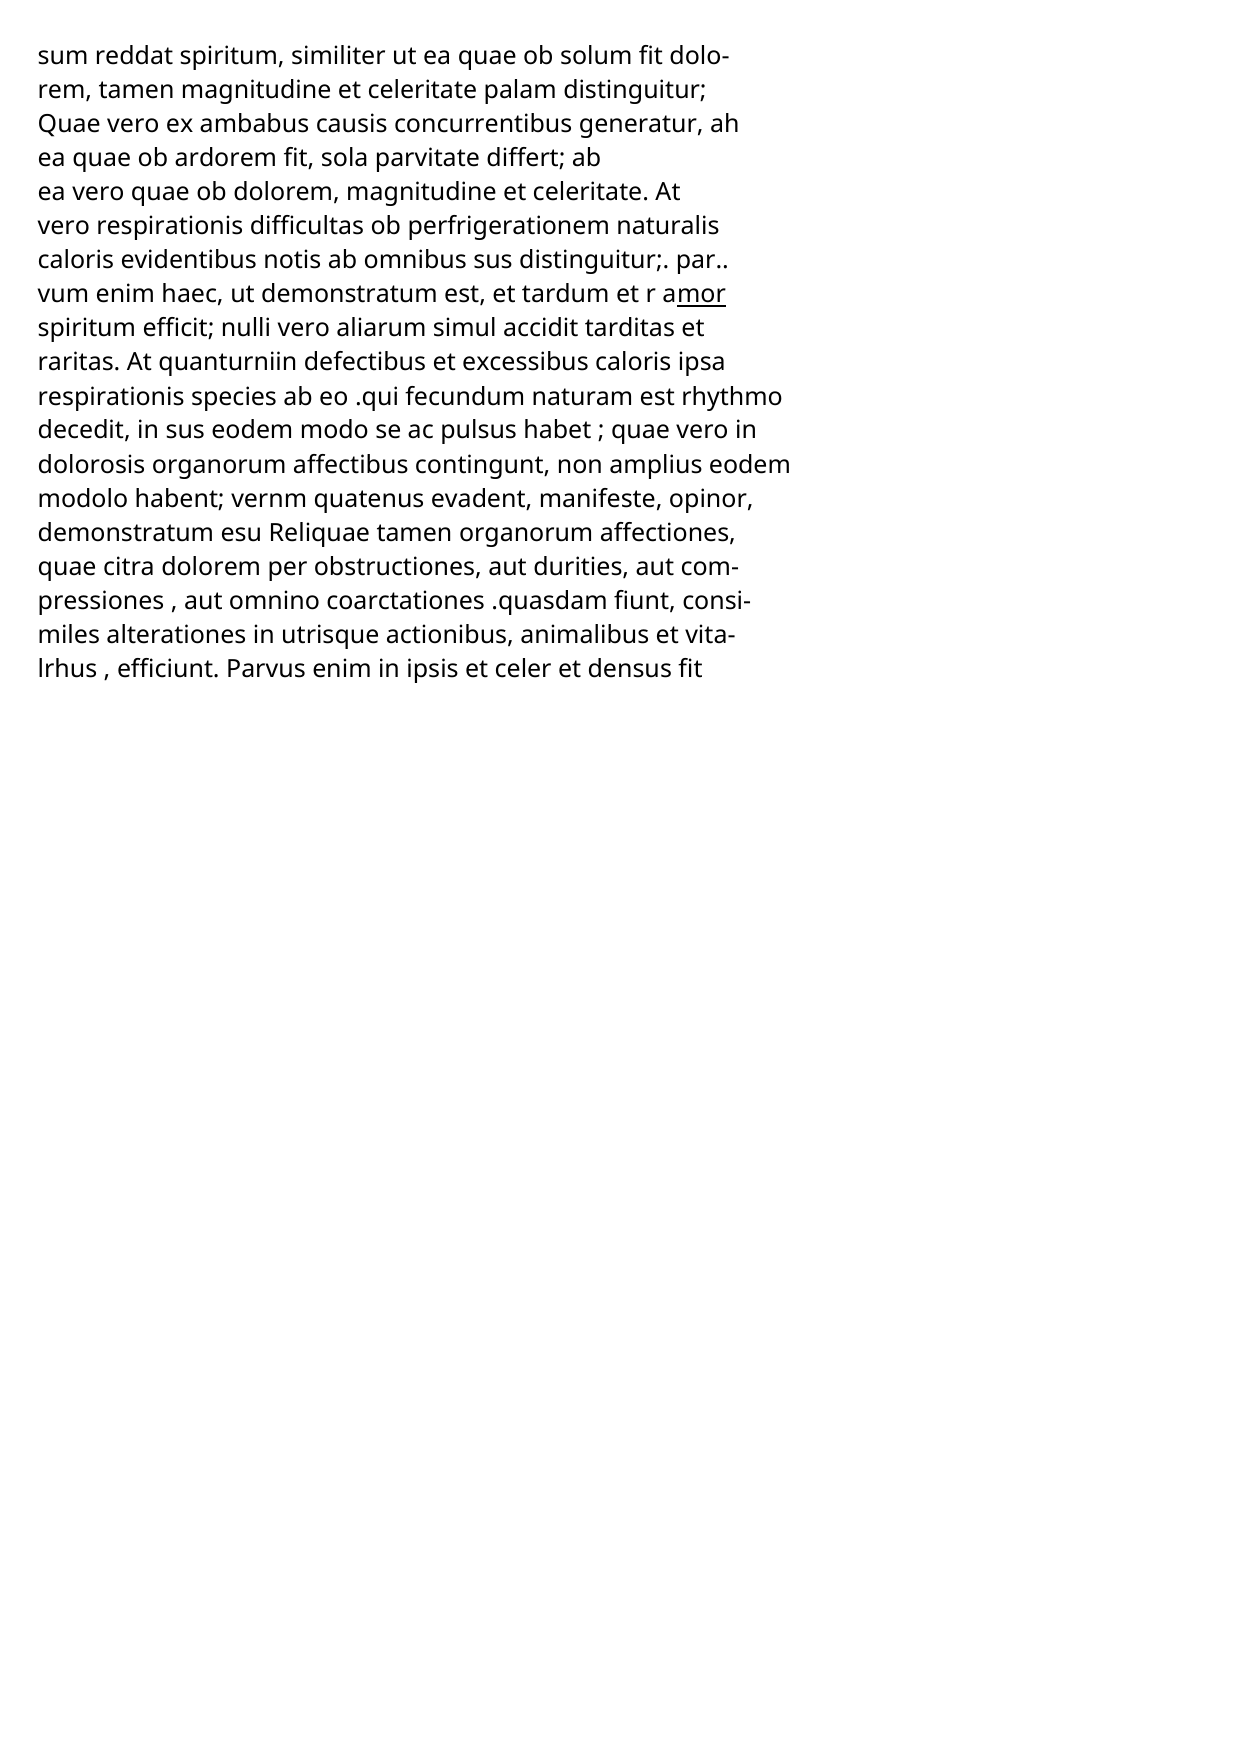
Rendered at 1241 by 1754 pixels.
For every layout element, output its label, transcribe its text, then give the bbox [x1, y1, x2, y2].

text sum reddat spiritum, similiter ut ea quae ob solum fit dolo- rem, tamen magnitudine et celeritate palam distinguitur; Quae vero ex ambabus causis concurrentibus generatur, ah ea quae ob ardorem fit, sola parvitate differt; ab ea vero quae ob dolorem, magnitudine et celeritate. At vero respirationis difficultas ob perfrigerationem naturalis caloris evidentibus notis ab omnibus sus distinguitur;. par.. vum enim haec, ut demonstratum est, et tardum et r amor spiritum efficit; nulli vero aliarum simul accidit tarditas et raritas. At quanturniin defectibus et excessibus caloris ipsa respirationis species ab eo .qui fecundum naturam est rhythmo decedit, in sus eodem modo se ac pulsus habet ; quae vero in dolorosis organorum affectibus contingunt, non amplius eodem modolo habent; vernm quatenus evadent, manifeste, opinor, demonstratum esu Reliquae tamen organorum affectiones, quae citra dolorem per obstructiones, aut durities, aut com- pressiones , aut omnino coarctationes .quasdam fiunt, consi- miles alterationes in utrisque actionibus, animalibus et vita- lrhus , efficiunt. Parvus enim in ipsis et celer et densus fit [37, 37, 1203, 685]
